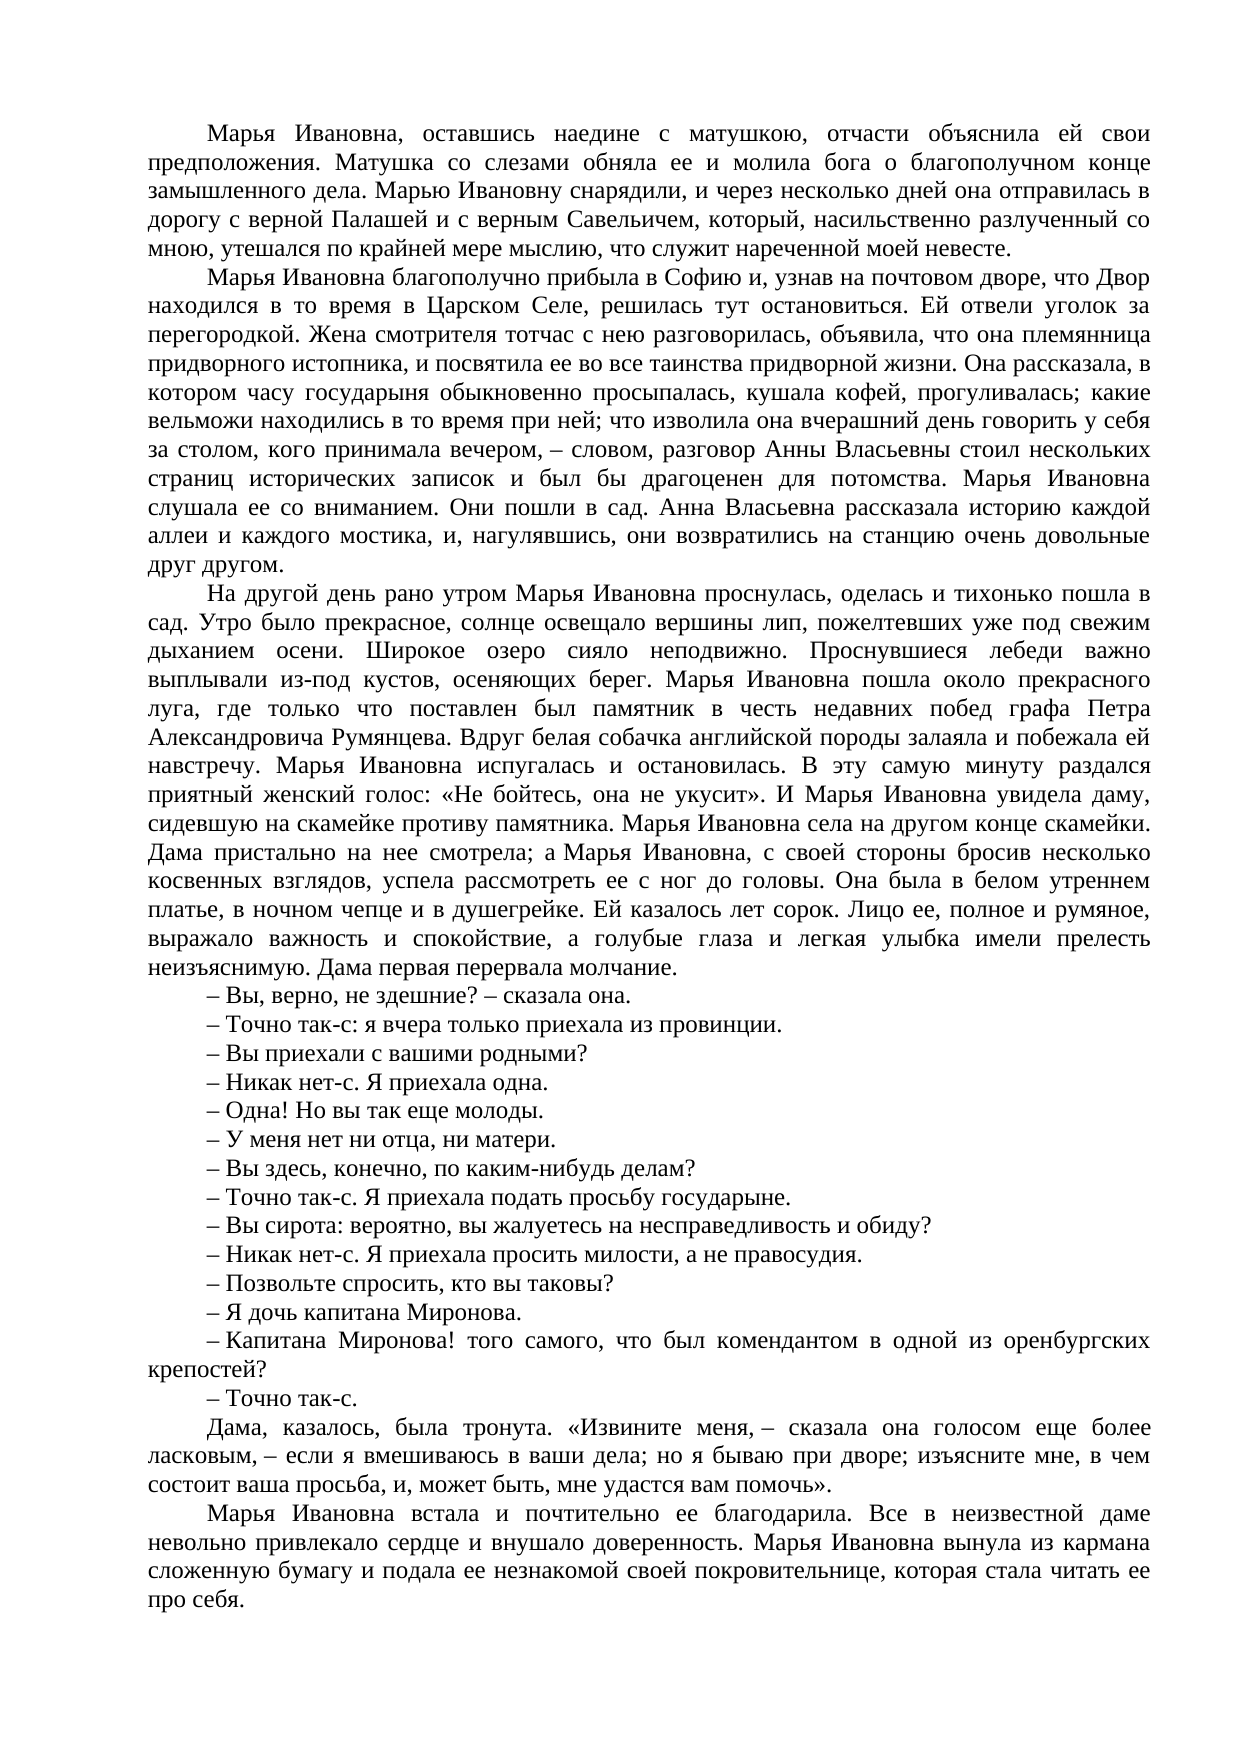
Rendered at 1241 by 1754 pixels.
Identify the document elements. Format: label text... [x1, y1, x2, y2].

text – Вы сирота: вероятно, вы жалуетесь на несправедливость и обиду? [148, 1211, 1152, 1239]
text – Никак нет‑с. Я приехала одна. [148, 1067, 1152, 1096]
text – Точно так‑с. [148, 1383, 1152, 1412]
text – Одна! Но вы так еще молоды. [148, 1096, 1152, 1124]
text Марья Ивановна, оставшись наедине с матушкою, отчасти объяснила ей свои предположения. Матушка со слезами обняла ее и молила бога о благополучном конце замышленного дела. Марью Ивановну снарядили, и через несколько дней она отправилась в дорогу с верной Палашей и с верным Савельичем, который, насильственно разлученный со мною, утешался по крайней мере мыслию, что служит нареченной моей невесте. [148, 118, 1152, 262]
text Марья Ивановна встала и почтительно ее благодарила. Все в неизвестной даме невольно привлекало сердце и внушало доверенность. Марья Ивановна вынула из кармана сложенную бумагу и подала ее незнакомой своей покровительнице, которая стала читать ее про себя. [148, 1498, 1152, 1613]
text – Точно так‑с: я вчера только приехала из провинции. [148, 1009, 1152, 1038]
text – Капитана Миронова! того самого, что был комендантом в одной из оренбургских крепостей? [148, 1326, 1152, 1383]
text – Вы здесь, конечно, по каким‑нибудь делам? [148, 1153, 1152, 1182]
text На другой день рано утром Марья Ивановна проснулась, оделась и тихонько пошла в сад. Утро было прекрасное, солнце освещало вершины лип, пожелтевших уже под свежим дыханием осени. Широкое озеро сияло неподвижно. Проснувшиеся лебеди важно выплывали из‑под кустов, осеняющих берег. Марья Ивановна пошла около прекрасного луга, где только что поставлен был памятник в честь недавних побед графа Петра Александровича Румянцева. Вдруг белая собачка английской породы залаяла и побежала ей навстречу. Марья Ивановна испугалась и остановилась. В эту самую минуту раздался приятный женский голос: «Не бойтесь, она не укусит». И Марья Ивановна увидела даму, сидевшую на скамейке противу памятника. Марья Ивановна села на другом конце скамейки. Дама пристально на нее смотрела; а Марья Ивановна, с своей стороны бросив несколько косвенных взглядов, успела рассмотреть ее с ног до головы. Она была в белом утреннем платье, в ночном чепце и в душегрейке. Ей казалось лет сорок. Лицо ее, полное и румяное, выражало важность и спокойствие, а голубые глаза и легкая улыбка имели прелесть неизъяснимую. Дама первая перервала молчание. [148, 578, 1152, 981]
text – Позвольте спросить, кто вы таковы? [148, 1268, 1152, 1297]
text – Никак нет‑с. Я приехала просить милости, а не правосудия. [148, 1239, 1152, 1268]
text – Вы, верно, не здешние? – сказала она. [148, 981, 1152, 1009]
text – У меня нет ни отца, ни матери. [148, 1124, 1152, 1153]
text – Вы приехали с вашими родными? [148, 1038, 1152, 1067]
text – Точно так‑с. Я приехала подать просьбу государыне. [148, 1182, 1152, 1211]
text Марья Ивановна благополучно прибыла в Софию и, узнав на почтовом дворе, что Двор находился в то время в Царском Селе, решилась тут остановиться. Ей отвели уголок за перегородкой. Жена смотрителя тотчас с нею разговорилась, объявила, что она племянница придворного истопника, и посвятила ее во все таинства придворной жизни. Она рассказала, в котором часу государыня обыкновенно просыпалась, кушала кофей, прогуливалась; какие вельможи находились в то время при ней; что изволила она вчерашний день говорить у себя за столом, кого принимала вечером, – словом, разговор Анны Власьевны стоил нескольких страниц исторических записок и был бы драгоценен для потомства. Марья Ивановна слушала ее со вниманием. Они пошли в сад. Анна Власьевна рассказала историю каждой аллеи и каждого мостика, и, нагулявшись, они возвратились на станцию очень довольные друг другом. [148, 262, 1152, 578]
text – Я дочь капитана Миронова. [148, 1297, 1152, 1326]
text Дама, казалось, была тронута. «Извините меня, – сказала она голосом еще более ласковым, – если я вмешиваюсь в ваши дела; но я бываю при дворе; изъясните мне, в чем состоит ваша просьба, и, может быть, мне удастся вам помочь». [148, 1412, 1152, 1498]
